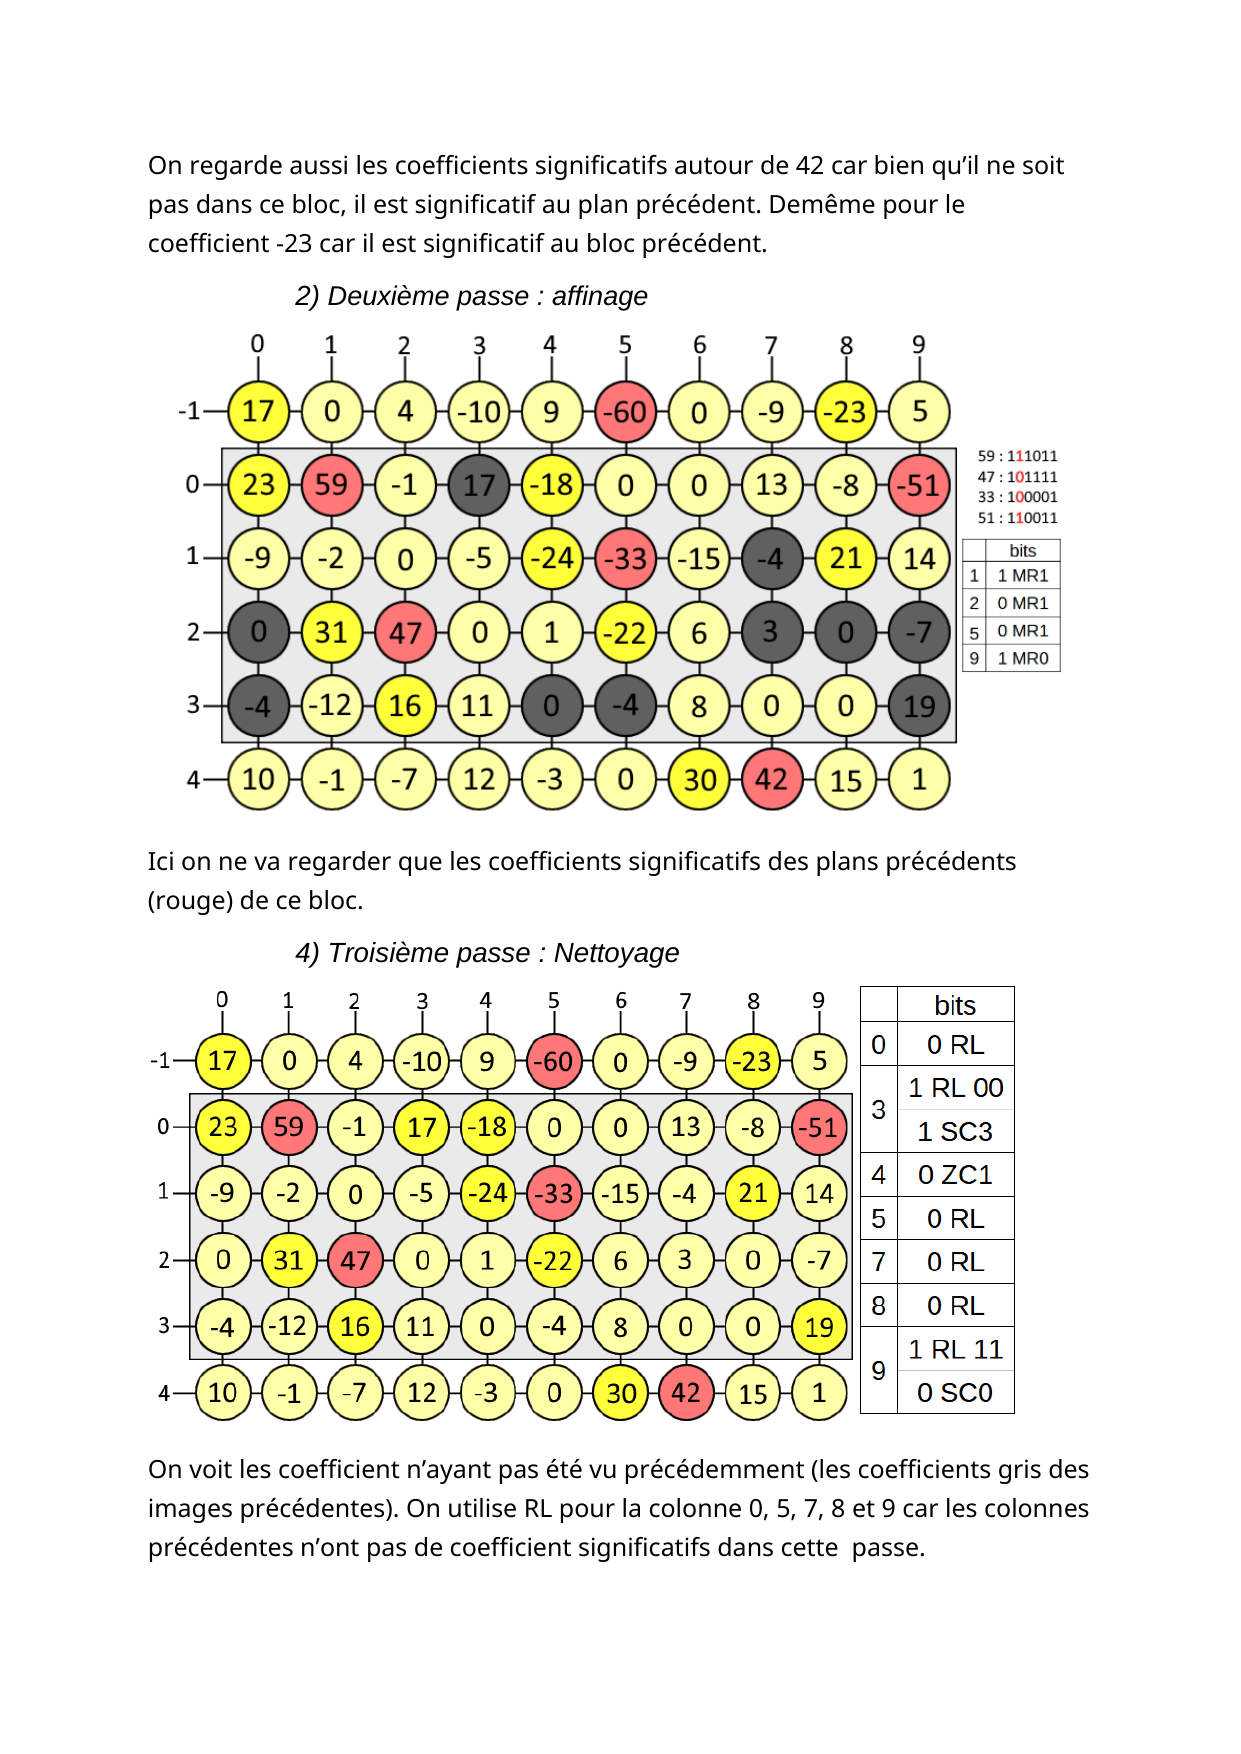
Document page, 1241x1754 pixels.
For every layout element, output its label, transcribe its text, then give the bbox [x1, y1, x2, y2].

subtitle 4) Troisième passe : Nettoyage [185, 936, 1093, 968]
text On regarde aussi les coefficients significatifs autour de 42 car bien qu’il ne soit pas dans ce bloc, il est significatif au plan précédent. Demême pour le coefficient -23 car il est significatif au bloc précédent. [148, 148, 1093, 260]
picture [147, 985, 1093, 1430]
text On voit les coefficient n’ayant pas été vu précédemment (les coefficients gris des images précédentes). On utilise RL pour la colonne 0, 5, 7, 8 et 9 car les colonnes précédentes n’ont pas de coefficient significatifs dans cette passe. [148, 1430, 1093, 1564]
text Ici on ne va regarder que les coefficients significatifs des plans précédents (rouge) de ce bloc. [148, 329, 1093, 917]
picture [175, 328, 1065, 821]
subtitle 2) Deuxième passe : affinage [185, 280, 1093, 312]
